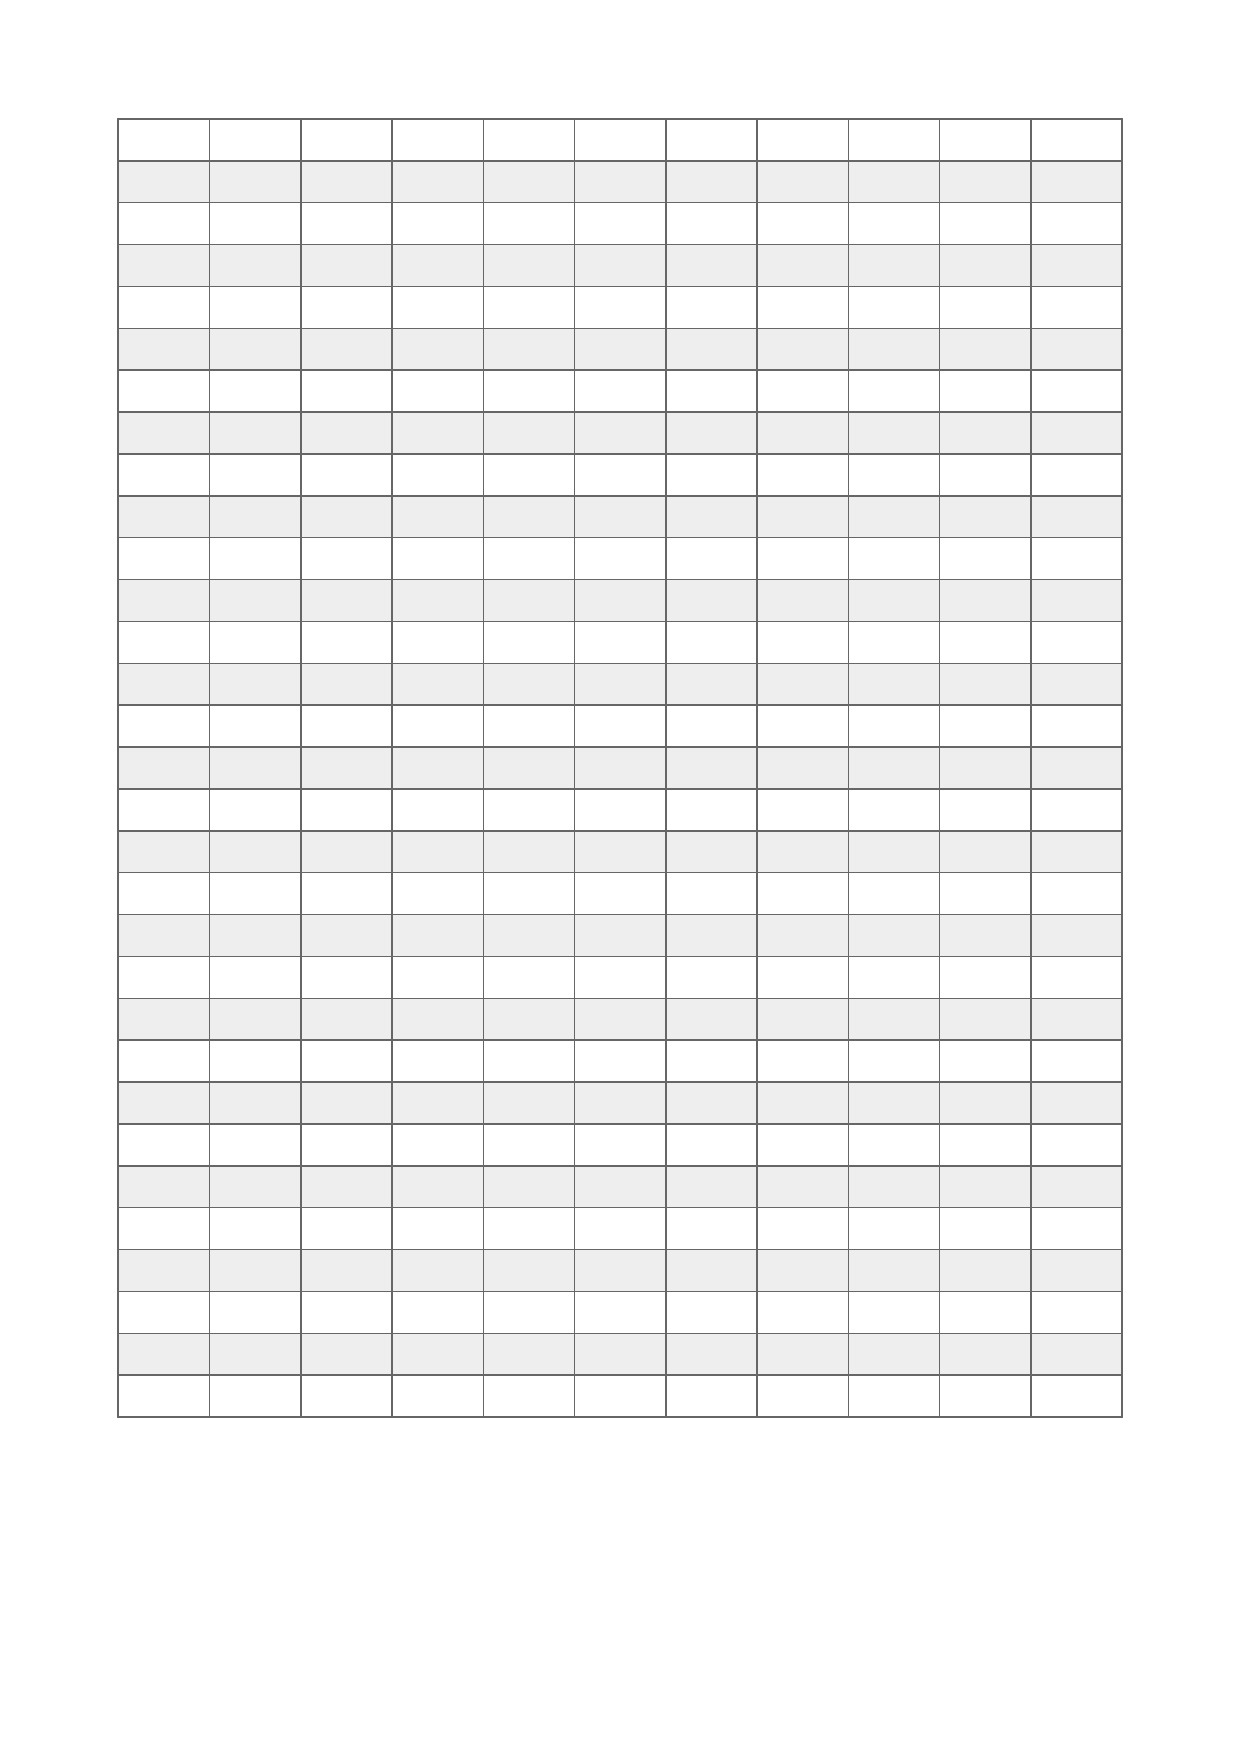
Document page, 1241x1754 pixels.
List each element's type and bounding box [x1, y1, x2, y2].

table_cell [210, 162, 300, 202]
table_cell [849, 371, 939, 411]
table_cell [210, 832, 300, 872]
table_cell [484, 580, 574, 621]
table_cell [758, 1167, 848, 1207]
table_cell [210, 957, 300, 997]
table_cell [849, 915, 939, 956]
table_cell [575, 455, 665, 495]
table_cell [667, 748, 756, 788]
table_cell [575, 497, 665, 537]
table_cell [667, 1041, 756, 1081]
table_cell [667, 203, 756, 244]
table_cell [758, 203, 848, 244]
table_cell [758, 245, 848, 286]
table_cell [1032, 915, 1121, 956]
table_cell [940, 1083, 1030, 1123]
table_cell [1032, 1250, 1121, 1291]
table_cell [119, 999, 209, 1039]
table_cell [484, 1250, 574, 1291]
table_cell [302, 245, 391, 286]
table_cell [393, 664, 483, 704]
table_cell [667, 622, 756, 662]
table_cell [940, 287, 1030, 327]
table_cell [940, 371, 1030, 411]
table_cell [940, 1041, 1030, 1081]
table_cell [119, 1167, 209, 1207]
table_cell [302, 203, 391, 244]
table_cell [484, 245, 574, 286]
table_cell [1032, 957, 1121, 997]
table_cell [758, 120, 848, 160]
table_cell [849, 1208, 939, 1249]
table_cell [302, 287, 391, 327]
table_cell [393, 832, 483, 872]
table_cell [758, 957, 848, 997]
table_cell [393, 497, 483, 537]
table_cell [393, 706, 483, 746]
table_cell [575, 413, 665, 453]
table_cell [393, 329, 483, 369]
table_cell [302, 832, 391, 872]
table_cell [849, 832, 939, 872]
table_cell [849, 664, 939, 704]
table_cell [667, 538, 756, 579]
table_cell [1032, 1376, 1121, 1416]
table_cell [667, 1167, 756, 1207]
table_cell [940, 832, 1030, 872]
table_cell [484, 1167, 574, 1207]
table_cell [575, 538, 665, 579]
table_cell [758, 497, 848, 537]
table_cell [393, 580, 483, 621]
table_cell [849, 1083, 939, 1123]
table_cell [302, 1334, 391, 1374]
table_cell [667, 1125, 756, 1165]
table_cell [302, 580, 391, 621]
table_cell [484, 622, 574, 662]
table_cell [1032, 706, 1121, 746]
table_cell [940, 790, 1030, 830]
table_cell [758, 1041, 848, 1081]
table_cell [484, 832, 574, 872]
table_cell [210, 120, 300, 160]
table_cell [119, 1208, 209, 1249]
table_cell [393, 957, 483, 997]
table_cell [575, 371, 665, 411]
table_cell [758, 1083, 848, 1123]
table_cell [849, 748, 939, 788]
table_cell [758, 873, 848, 914]
table_cell [302, 664, 391, 704]
table_cell [210, 538, 300, 579]
table_cell [849, 1125, 939, 1165]
table_cell [484, 664, 574, 704]
table_cell [940, 497, 1030, 537]
table_cell [210, 455, 300, 495]
table_cell [210, 580, 300, 621]
table_cell [393, 1250, 483, 1291]
table_cell [940, 706, 1030, 746]
table_cell [849, 706, 939, 746]
table_cell [1032, 120, 1121, 160]
table_cell [210, 873, 300, 914]
table_cell [940, 245, 1030, 286]
table_cell [940, 120, 1030, 160]
table_cell [1032, 873, 1121, 914]
table_cell [940, 162, 1030, 202]
table_cell [1032, 832, 1121, 872]
table_cell [667, 413, 756, 453]
table_cell [575, 120, 665, 160]
table_cell [484, 1208, 574, 1249]
table_cell [302, 1041, 391, 1081]
table_cell [119, 915, 209, 956]
table_cell [575, 873, 665, 914]
table_cell [484, 371, 574, 411]
table_cell [575, 1250, 665, 1291]
table_cell [210, 999, 300, 1039]
table_cell [302, 1376, 391, 1416]
table_cell [393, 1125, 483, 1165]
table_cell [849, 1334, 939, 1374]
table_cell [758, 371, 848, 411]
table_cell [1032, 622, 1121, 662]
table_cell [484, 706, 574, 746]
table_cell [575, 329, 665, 369]
table_cell [575, 1125, 665, 1165]
table_cell [302, 915, 391, 956]
table_cell [302, 873, 391, 914]
table_cell [940, 1334, 1030, 1374]
table_cell [119, 1250, 209, 1291]
table_cell [210, 1125, 300, 1165]
table_cell [210, 1334, 300, 1374]
table_cell [940, 1292, 1030, 1332]
table_cell [849, 329, 939, 369]
table_cell [1032, 455, 1121, 495]
table_cell [667, 162, 756, 202]
table_cell [484, 748, 574, 788]
table_cell [119, 287, 209, 327]
table_cell [302, 957, 391, 997]
table_cell [484, 329, 574, 369]
table_cell [302, 748, 391, 788]
table_cell [302, 413, 391, 453]
table_cell [575, 664, 665, 704]
table_cell [302, 706, 391, 746]
table_cell [1032, 580, 1121, 621]
table_cell [393, 1041, 483, 1081]
table_cell [940, 622, 1030, 662]
table_cell [302, 790, 391, 830]
table_cell [758, 664, 848, 704]
table_cell [758, 1292, 848, 1332]
table_cell [1032, 329, 1121, 369]
table_cell [575, 832, 665, 872]
table_cell [302, 1083, 391, 1123]
table_cell [849, 1041, 939, 1081]
table_cell [119, 455, 209, 495]
table_cell [210, 706, 300, 746]
table_cell [1032, 413, 1121, 453]
table_cell [1032, 999, 1121, 1039]
table_cell [575, 748, 665, 788]
table_cell [302, 1167, 391, 1207]
table_cell [1032, 538, 1121, 579]
table_cell [667, 957, 756, 997]
table_cell [393, 371, 483, 411]
table_cell [393, 873, 483, 914]
table_cell [575, 245, 665, 286]
table_cell [210, 371, 300, 411]
table_cell [210, 1167, 300, 1207]
table_cell [119, 371, 209, 411]
table_cell [758, 329, 848, 369]
table_cell [667, 120, 756, 160]
table_cell [1032, 790, 1121, 830]
table_cell [758, 622, 848, 662]
table_cell [758, 999, 848, 1039]
table_cell [667, 832, 756, 872]
table_cell [484, 790, 574, 830]
table_cell [940, 748, 1030, 788]
table_cell [484, 1041, 574, 1081]
table_cell [940, 329, 1030, 369]
table_cell [849, 538, 939, 579]
table_cell [758, 162, 848, 202]
table_cell [940, 1376, 1030, 1416]
table_cell [393, 1167, 483, 1207]
table_cell [484, 538, 574, 579]
table_cell [1032, 1208, 1121, 1249]
table_cell [484, 999, 574, 1039]
table_cell [1032, 1083, 1121, 1123]
table_cell [940, 1125, 1030, 1165]
table_cell [484, 957, 574, 997]
table_cell [849, 999, 939, 1039]
table_cell [940, 580, 1030, 621]
table_cell [667, 1376, 756, 1416]
table_cell [119, 538, 209, 579]
table_cell [210, 664, 300, 704]
table_cell [210, 1083, 300, 1123]
table_cell [667, 371, 756, 411]
table_cell [210, 413, 300, 453]
table_cell [940, 1167, 1030, 1207]
table_cell [119, 832, 209, 872]
table_cell [1032, 371, 1121, 411]
table_cell [940, 413, 1030, 453]
table_cell [393, 1376, 483, 1416]
table_cell [210, 245, 300, 286]
table_cell [210, 1250, 300, 1291]
table_cell [575, 999, 665, 1039]
table_cell [210, 203, 300, 244]
table_cell [849, 873, 939, 914]
table_cell [484, 1334, 574, 1374]
table_cell [119, 329, 209, 369]
table_cell [758, 1334, 848, 1374]
table_cell [484, 915, 574, 956]
table_cell [849, 1376, 939, 1416]
table_cell [119, 706, 209, 746]
table_cell [1032, 1167, 1121, 1207]
table_cell [667, 1334, 756, 1374]
table_cell [484, 497, 574, 537]
table_cell [940, 203, 1030, 244]
table_cell [940, 957, 1030, 997]
table_cell [940, 1250, 1030, 1291]
table_cell [484, 120, 574, 160]
table_cell [575, 1083, 665, 1123]
table_cell [302, 371, 391, 411]
table_cell [758, 455, 848, 495]
table_cell [667, 790, 756, 830]
table_cell [302, 622, 391, 662]
table_cell [758, 287, 848, 327]
table_cell [210, 287, 300, 327]
table_cell [849, 497, 939, 537]
table_cell [210, 748, 300, 788]
table_cell [393, 1208, 483, 1249]
table_cell [119, 162, 209, 202]
table_cell [575, 203, 665, 244]
table_cell [849, 1250, 939, 1291]
table_cell [393, 622, 483, 662]
table_cell [119, 497, 209, 537]
table_cell [393, 413, 483, 453]
table_cell [940, 1208, 1030, 1249]
table_cell [1032, 245, 1121, 286]
table_cell [393, 1334, 483, 1374]
table_cell [940, 455, 1030, 495]
table_cell [849, 120, 939, 160]
table_cell [667, 497, 756, 537]
table_cell [119, 245, 209, 286]
table_cell [119, 1292, 209, 1332]
table_cell [667, 1083, 756, 1123]
table_cell [575, 915, 665, 956]
table_cell [393, 538, 483, 579]
table_cell [210, 1292, 300, 1332]
table_cell [575, 162, 665, 202]
table_cell [940, 999, 1030, 1039]
table_cell [484, 162, 574, 202]
table_cell [758, 790, 848, 830]
table_cell [575, 622, 665, 662]
table_cell [849, 413, 939, 453]
table_cell [302, 1250, 391, 1291]
table_cell [484, 1125, 574, 1165]
table_cell [302, 162, 391, 202]
table_cell [667, 1208, 756, 1249]
table_cell [1032, 287, 1121, 327]
table_cell [575, 706, 665, 746]
table_cell [393, 245, 483, 286]
table_cell [119, 1334, 209, 1374]
table_cell [758, 748, 848, 788]
table_cell [575, 287, 665, 327]
table_cell [210, 329, 300, 369]
table_cell [302, 1125, 391, 1165]
table_cell [1032, 1125, 1121, 1165]
table_cell [119, 790, 209, 830]
table_cell [575, 1292, 665, 1332]
table_cell [940, 873, 1030, 914]
table_cell [575, 790, 665, 830]
table_cell [758, 832, 848, 872]
table_cell [940, 664, 1030, 704]
table_cell [849, 245, 939, 286]
table_cell [393, 162, 483, 202]
table_cell [849, 957, 939, 997]
table_cell [1032, 748, 1121, 788]
table_cell [667, 1292, 756, 1332]
table_cell [667, 915, 756, 956]
table_cell [119, 873, 209, 914]
table_cell [667, 455, 756, 495]
table_cell [1032, 1041, 1121, 1081]
table_cell [210, 915, 300, 956]
table_cell [119, 1376, 209, 1416]
table_cell [393, 915, 483, 956]
table_cell [119, 664, 209, 704]
table_cell [119, 413, 209, 453]
table_cell [119, 1041, 209, 1081]
table_cell [667, 580, 756, 621]
table_cell [302, 999, 391, 1039]
table_cell [302, 1292, 391, 1332]
table_cell [667, 1250, 756, 1291]
table_cell [667, 287, 756, 327]
table_cell [484, 413, 574, 453]
table_cell [210, 622, 300, 662]
table_cell [393, 1083, 483, 1123]
table_cell [849, 1167, 939, 1207]
table_cell [484, 455, 574, 495]
table_cell [119, 957, 209, 997]
table_cell [484, 873, 574, 914]
table_cell [302, 329, 391, 369]
table_cell [758, 1208, 848, 1249]
table_cell [575, 580, 665, 621]
table_cell [119, 120, 209, 160]
table_cell [575, 1041, 665, 1081]
table_cell [119, 580, 209, 621]
table_cell [1032, 1292, 1121, 1332]
table_cell [849, 162, 939, 202]
table_cell [849, 622, 939, 662]
table_cell [210, 790, 300, 830]
table_cell [119, 748, 209, 788]
table_cell [1032, 203, 1121, 244]
table_cell [393, 790, 483, 830]
table_cell [575, 1334, 665, 1374]
table_cell [393, 748, 483, 788]
table_cell [484, 1292, 574, 1332]
table_cell [667, 329, 756, 369]
table_cell [484, 287, 574, 327]
table_cell [758, 538, 848, 579]
table_cell [667, 706, 756, 746]
table_cell [575, 1167, 665, 1207]
table_cell [849, 287, 939, 327]
table_cell [484, 203, 574, 244]
table_cell [575, 1208, 665, 1249]
table_cell [210, 1376, 300, 1416]
table_cell [758, 413, 848, 453]
table_cell [1032, 497, 1121, 537]
table_cell [667, 245, 756, 286]
table_cell [302, 538, 391, 579]
table_cell [758, 580, 848, 621]
table_cell [119, 1083, 209, 1123]
table_cell [484, 1083, 574, 1123]
table_cell [1032, 162, 1121, 202]
table_cell [393, 203, 483, 244]
table_cell [393, 120, 483, 160]
table_cell [758, 1376, 848, 1416]
table_cell [302, 120, 391, 160]
table_cell [484, 1376, 574, 1416]
table_cell [1032, 664, 1121, 704]
table_cell [393, 287, 483, 327]
table_cell [302, 455, 391, 495]
table_cell [119, 622, 209, 662]
table_cell [393, 455, 483, 495]
table_cell [667, 664, 756, 704]
table_cell [849, 580, 939, 621]
table_cell [849, 203, 939, 244]
table_cell [575, 957, 665, 997]
table_cell [210, 1041, 300, 1081]
table_cell [758, 1125, 848, 1165]
table_cell [393, 999, 483, 1039]
table_cell [667, 999, 756, 1039]
table_cell [393, 1292, 483, 1332]
table_cell [1032, 1334, 1121, 1374]
table_cell [210, 497, 300, 537]
table_cell [119, 203, 209, 244]
table_cell [849, 1292, 939, 1332]
table_cell [849, 790, 939, 830]
table_cell [758, 915, 848, 956]
table_cell [758, 706, 848, 746]
table_cell [758, 1250, 848, 1291]
table_cell [849, 455, 939, 495]
table_cell [667, 873, 756, 914]
table_cell [302, 1208, 391, 1249]
table_cell [302, 497, 391, 537]
table_cell [940, 538, 1030, 579]
table_cell [940, 915, 1030, 956]
table_cell [119, 1125, 209, 1165]
table_cell [575, 1376, 665, 1416]
table_cell [210, 1208, 300, 1249]
